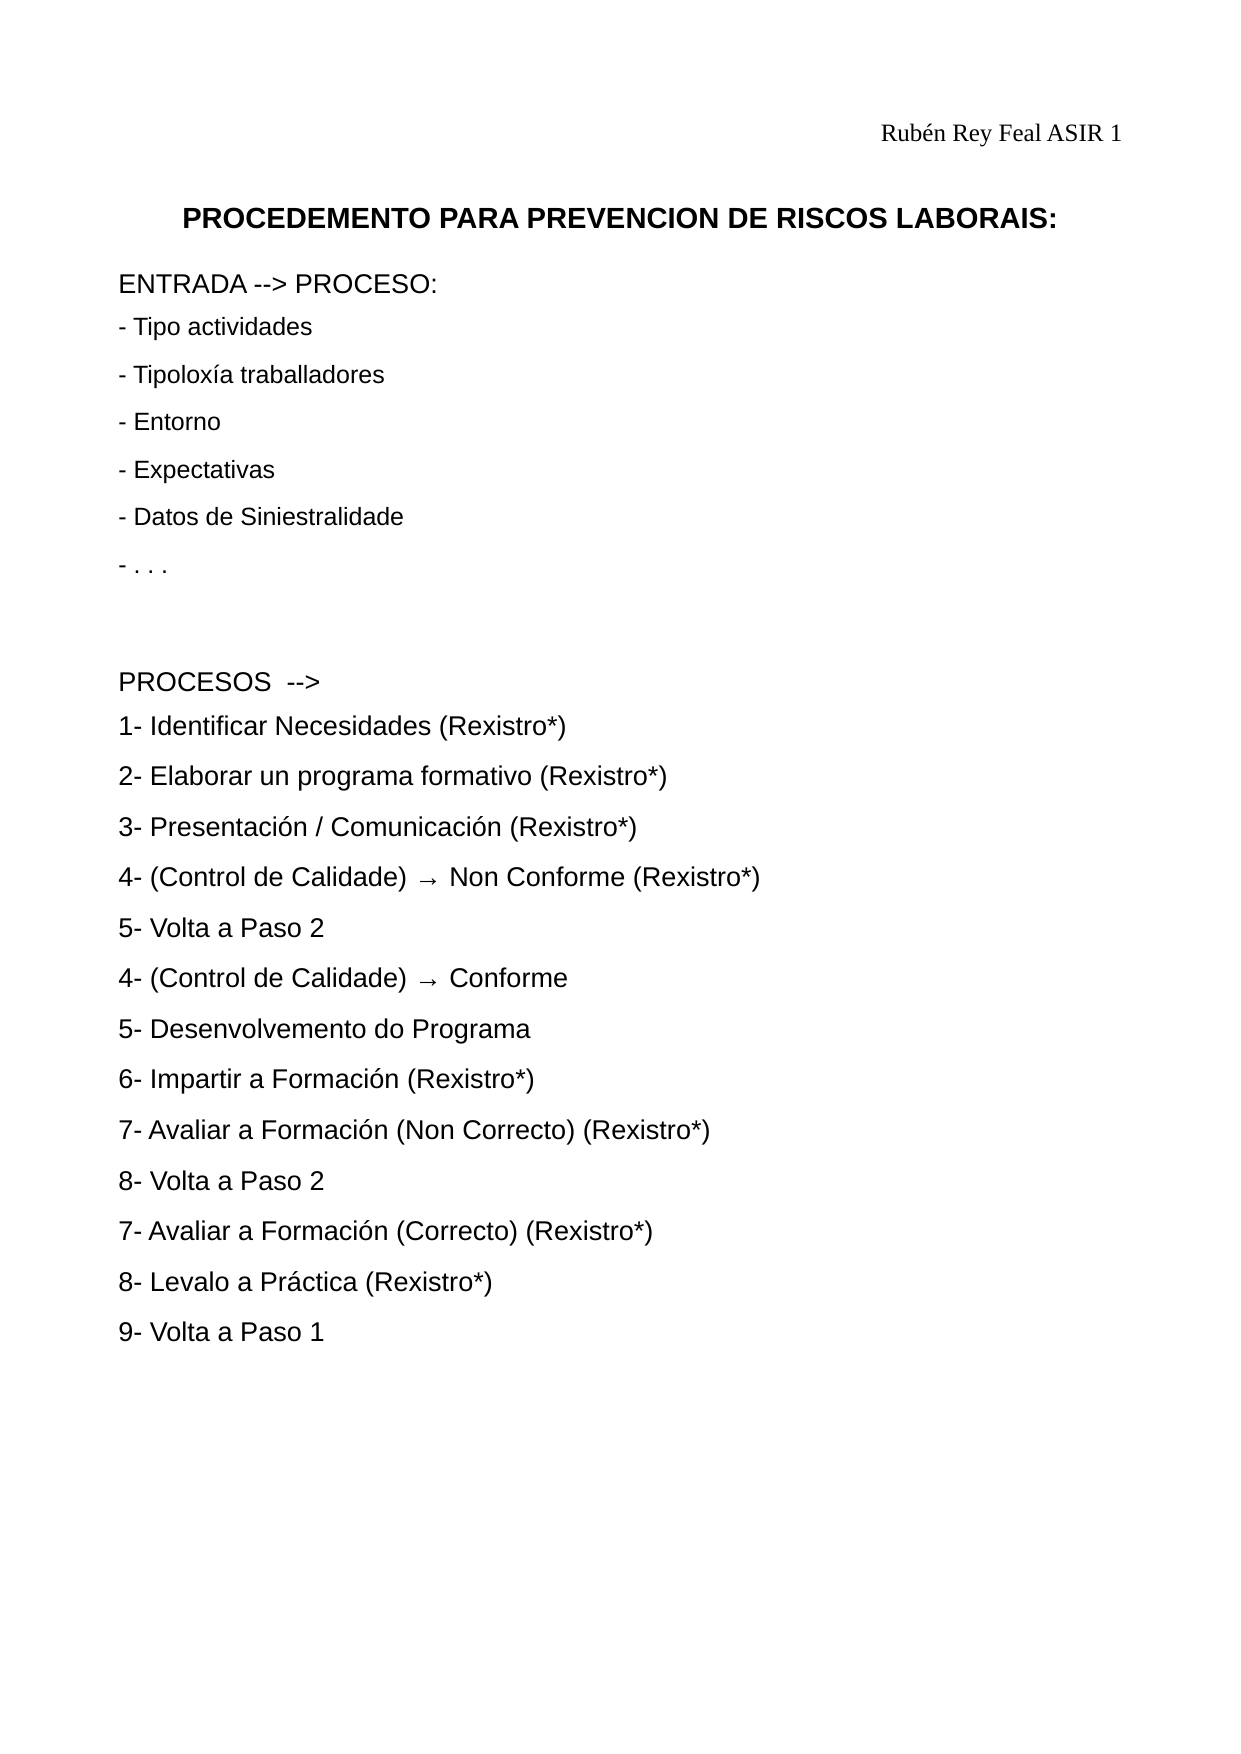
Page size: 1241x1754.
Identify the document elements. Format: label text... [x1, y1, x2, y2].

text 8- Levalo a Práctica (Rexistro*) [118, 1266, 1122, 1297]
subtitle ENTRADA --> PROCESO: [118, 268, 1122, 299]
text - Entorno [118, 407, 1122, 436]
text 2- Elaborar un programa formativo (Rexistro*) [118, 760, 1122, 792]
text - Datos de Siniestralidade [118, 502, 1122, 531]
subtitle PROCESOS --> [118, 666, 1122, 697]
text 3- Presentación / Comunicación (Rexistro*) [118, 811, 1122, 842]
text 5- Desenvolvemento do Programa [118, 1013, 1122, 1044]
text - Tipoloxía traballadores [118, 359, 1122, 388]
text 7- Avaliar a Formación (Correcto) (Rexistro*) [118, 1215, 1122, 1246]
subtitle PROCEDEMENTO PARA PREVENCION DE RISCOS LABORAIS: [118, 201, 1122, 235]
text - . . . [118, 550, 1122, 579]
text - Tipo actividades [118, 312, 1122, 341]
text 4- (Control de Calidade) → Conforme [118, 962, 1122, 994]
text - Expectativas [118, 455, 1122, 483]
text 4- (Control de Calidade) → Non Conforme (Rexistro*) [118, 861, 1122, 893]
text 7- Avaliar a Formación (Non Correcto) (Rexistro*) [118, 1114, 1122, 1145]
text 5- Volta a Paso 2 [118, 912, 1122, 943]
text 8- Volta a Paso 2 [118, 1164, 1122, 1196]
text 1- Identificar Necesidades (Rexistro*) [118, 710, 1122, 741]
text 6- Impartir a Formación (Rexistro*) [118, 1063, 1122, 1095]
text 9- Volta a Paso 1 [118, 1316, 1122, 1347]
